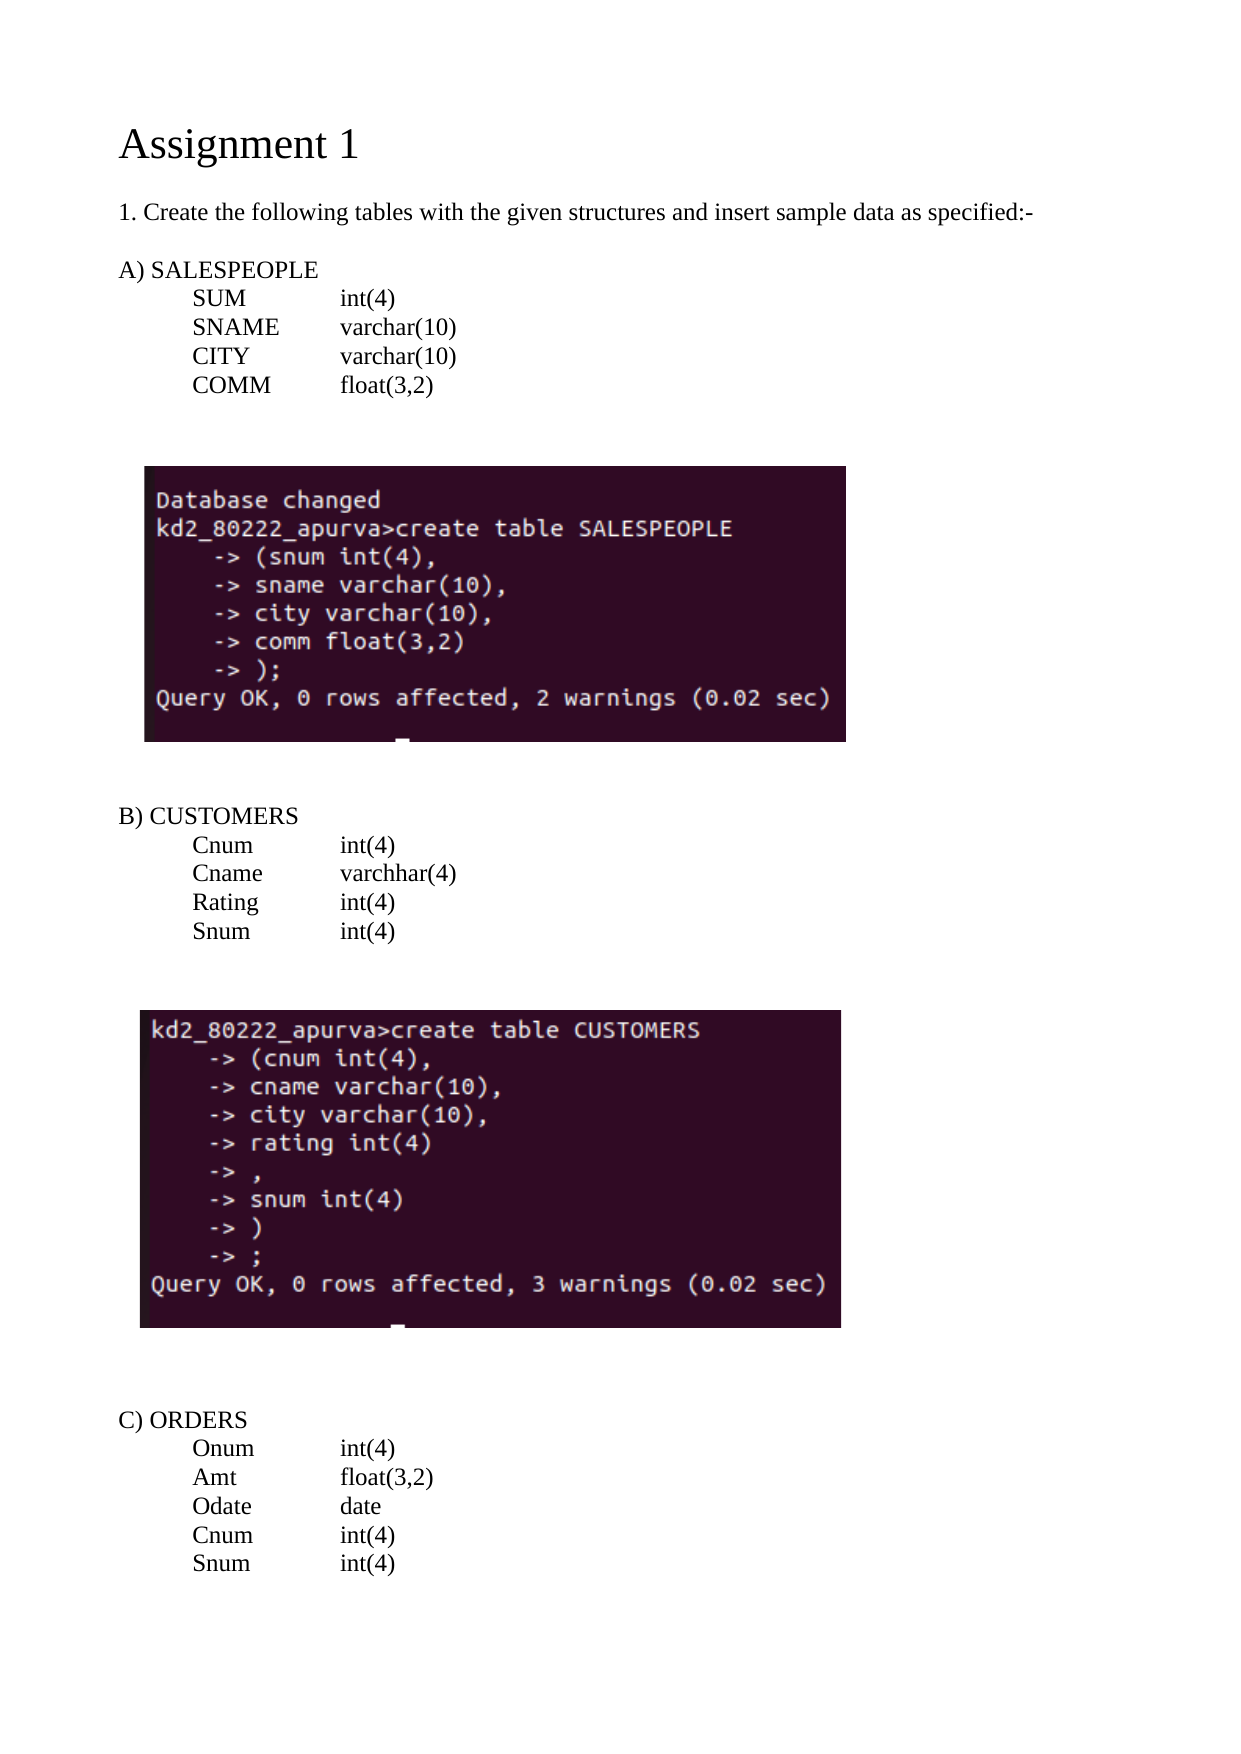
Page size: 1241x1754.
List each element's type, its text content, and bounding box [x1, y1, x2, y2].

text Snum int(4) [118, 916, 1122, 945]
text CITY varchar(10) [118, 341, 1122, 370]
text A) SALESPEOPLE [118, 255, 1122, 283]
text Snum int(4) [118, 1548, 1122, 1577]
picture [139, 1010, 842, 1328]
text Rating int(4) [118, 887, 1122, 916]
text Cnum int(4) [118, 1520, 1122, 1548]
text SNAME varchar(10) [118, 312, 1122, 341]
text Amt float(3,2) [118, 1462, 1122, 1491]
text Onum int(4) [118, 1433, 1122, 1462]
text SUM int(4) [118, 283, 1122, 312]
text Odate date [118, 1491, 1122, 1520]
text COMM float(3,2) [118, 370, 1122, 398]
text C) ORDERS [118, 1405, 1122, 1433]
text Cname varchhar(4) [118, 858, 1122, 887]
text Cnum int(4) [118, 830, 1122, 858]
picture [144, 466, 846, 742]
text Assignment 1 [118, 118, 1122, 168]
text 1. Create the following tables with the given structures and insert sample data as specified:- [118, 197, 1122, 226]
text B) CUSTOMERS [118, 801, 1122, 830]
